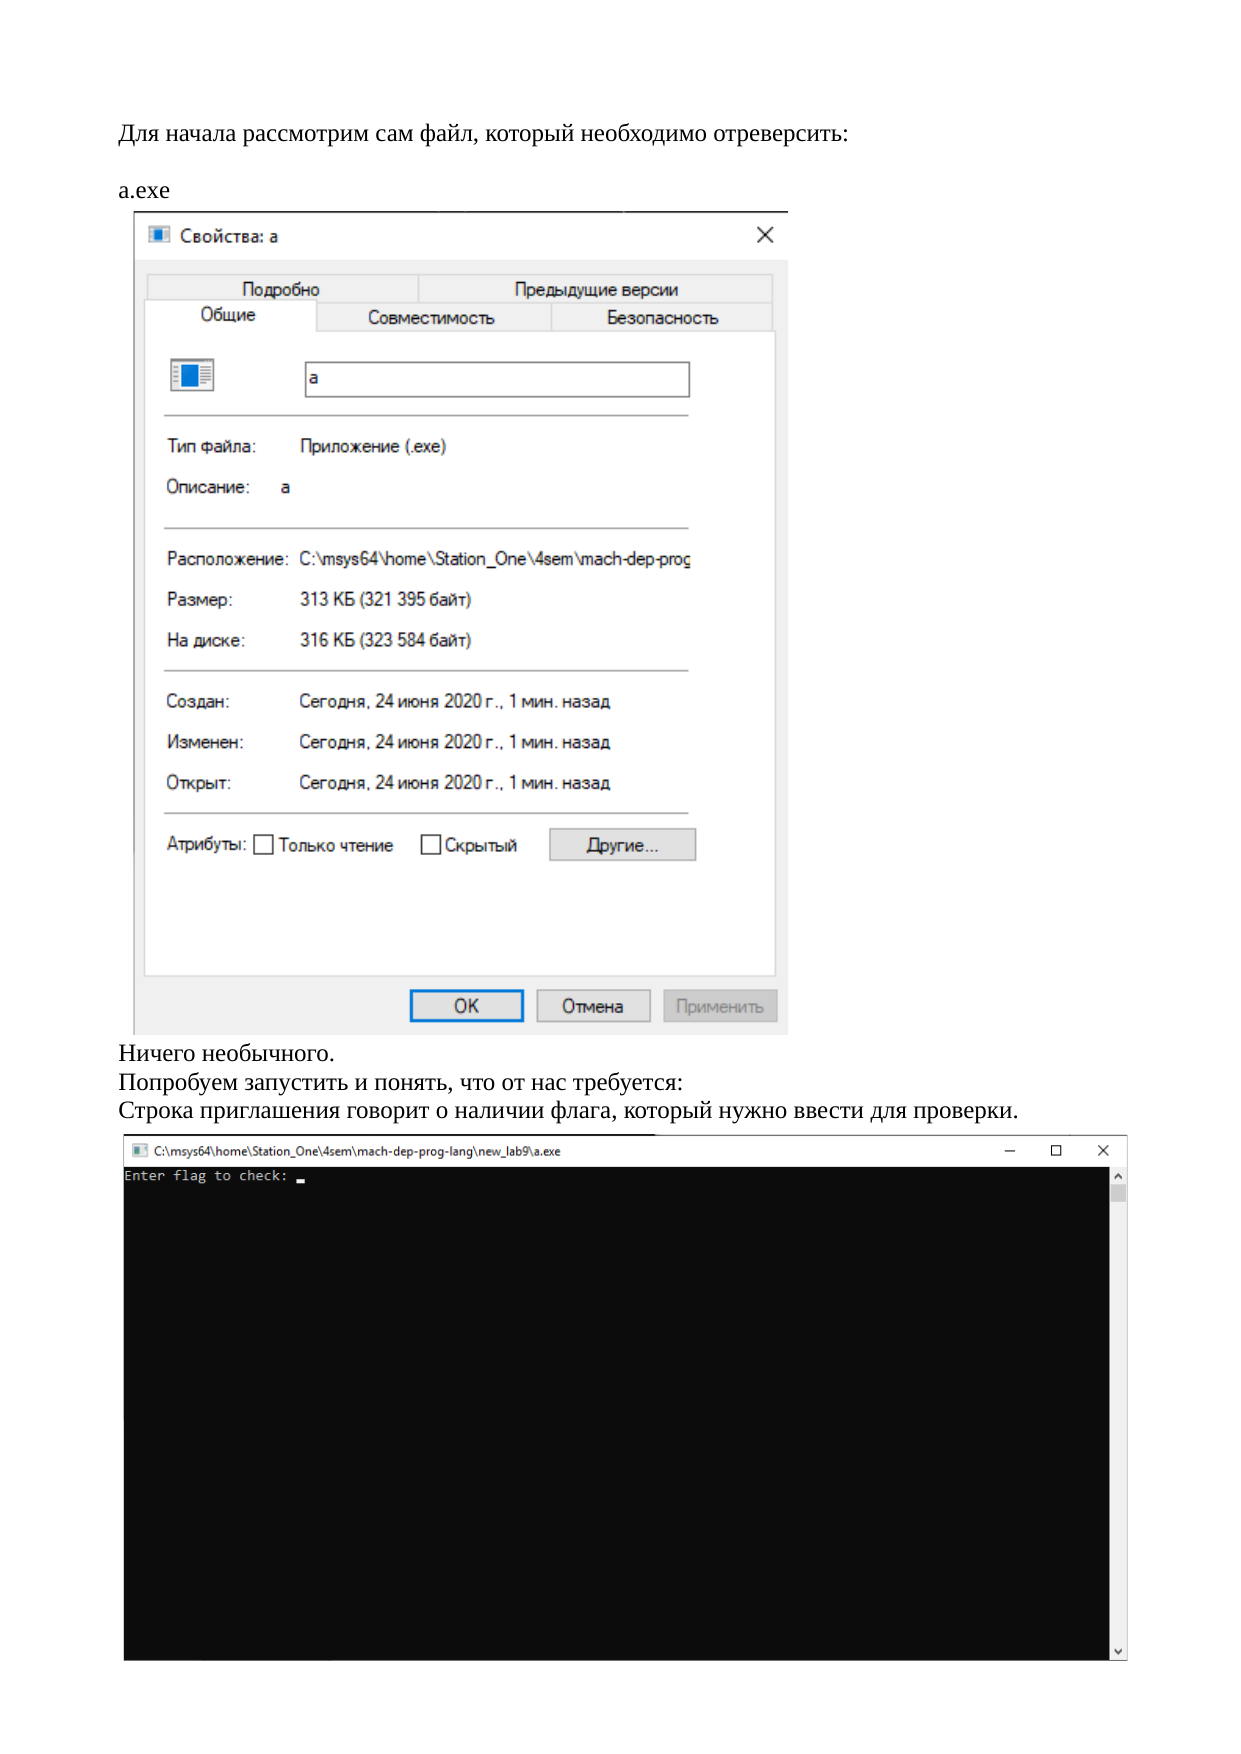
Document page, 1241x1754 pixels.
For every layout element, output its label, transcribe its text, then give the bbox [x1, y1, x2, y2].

text Попробуем запустить и понять, что от нас требуется: [118, 1067, 1122, 1096]
text Для начала рассмотрим сам файл, который необходимо отреверсить: [118, 118, 1122, 147]
text Ничего необычного. [118, 1038, 1122, 1067]
text a.exe [118, 176, 1122, 204]
text Строка приглашения говорит о наличии флага, который нужно ввести для проверки. [118, 1096, 1122, 1124]
picture [133, 211, 789, 1035]
picture [123, 1134, 1128, 1661]
